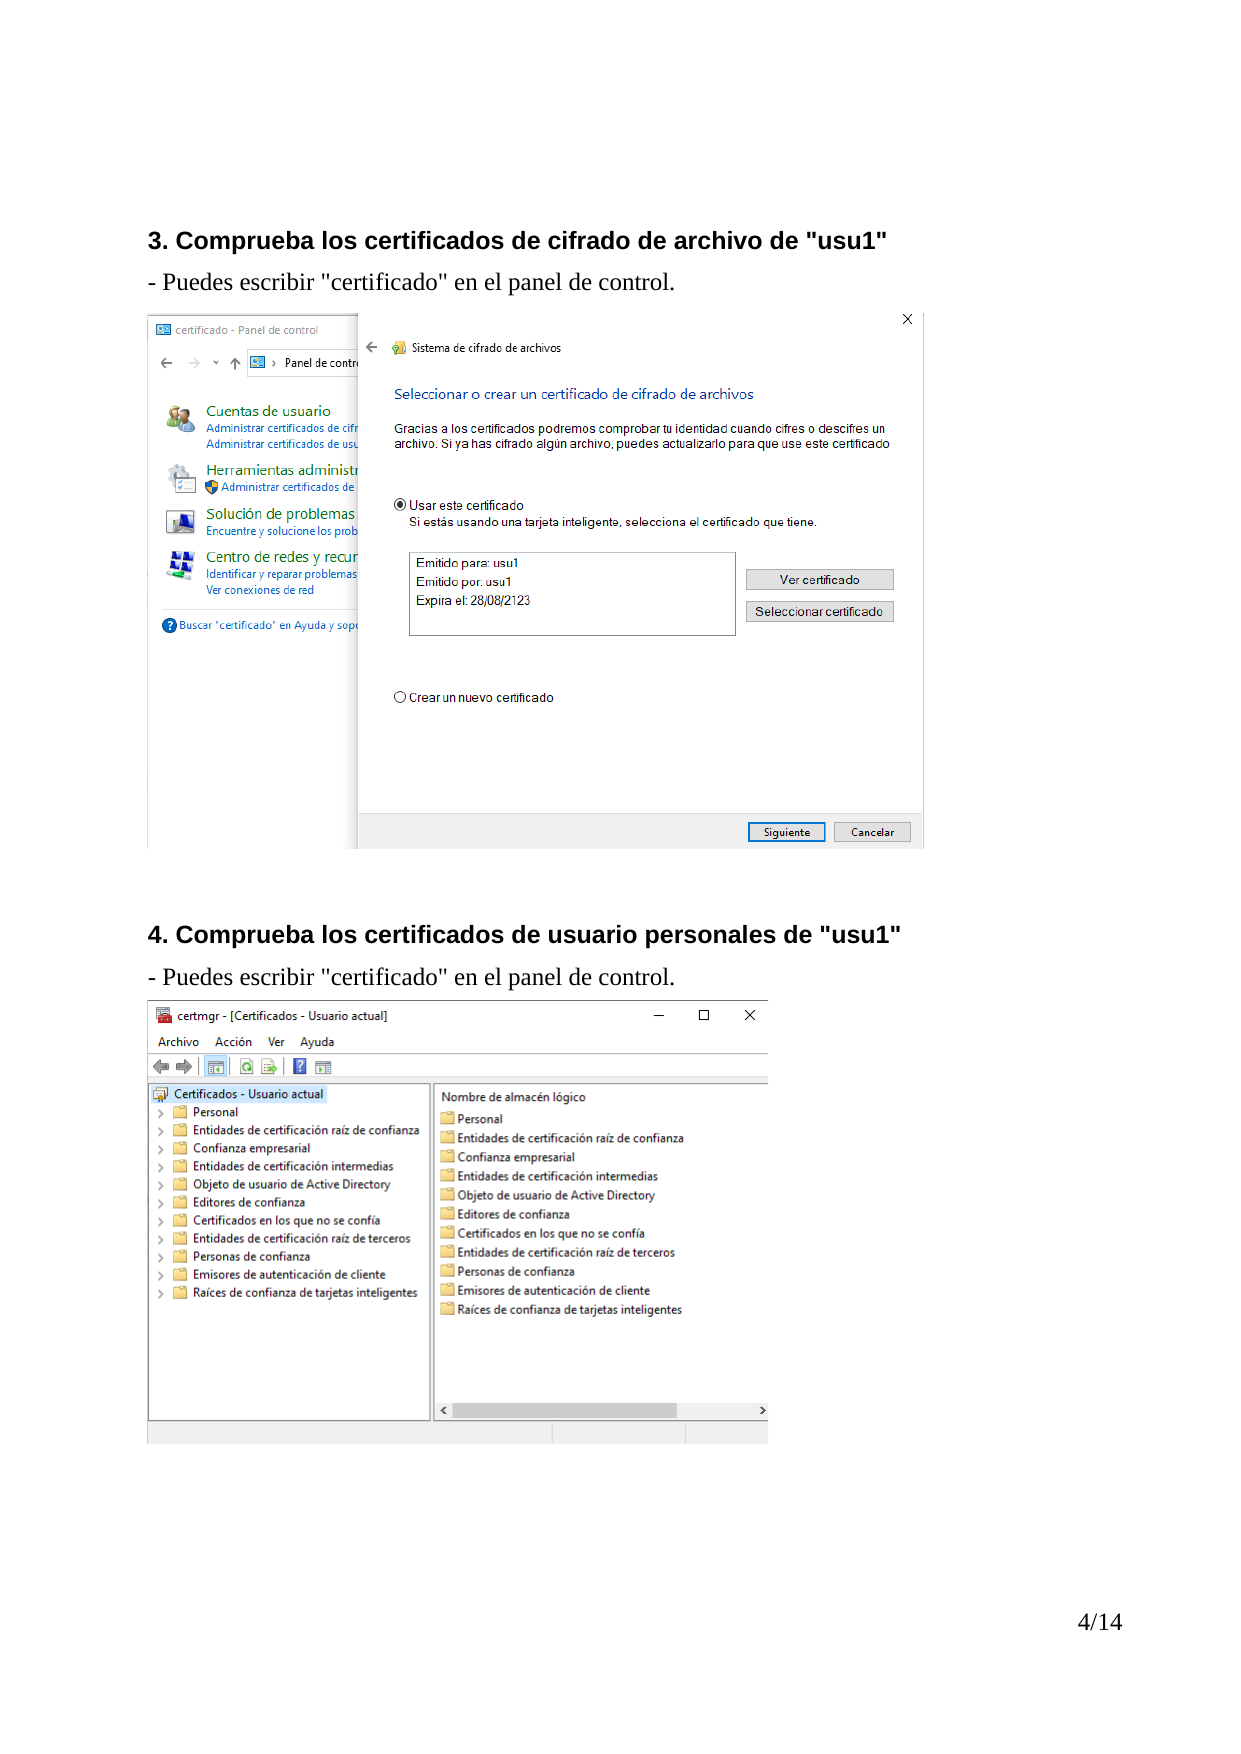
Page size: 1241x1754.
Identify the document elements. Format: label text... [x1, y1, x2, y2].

picture [147, 1000, 769, 1444]
subtitle 4. Comprueba los certificados de usuario personales de "usu1" [148, 921, 1122, 949]
subtitle 3. Comprueba los certificados de cifrado de archivo de "usu1" [148, 226, 1122, 255]
text - Puedes escribir "certificado" en el panel de control. [148, 267, 1122, 296]
text - Puedes escribir "certificado" en el panel de control. [148, 962, 1122, 991]
picture [147, 313, 924, 849]
